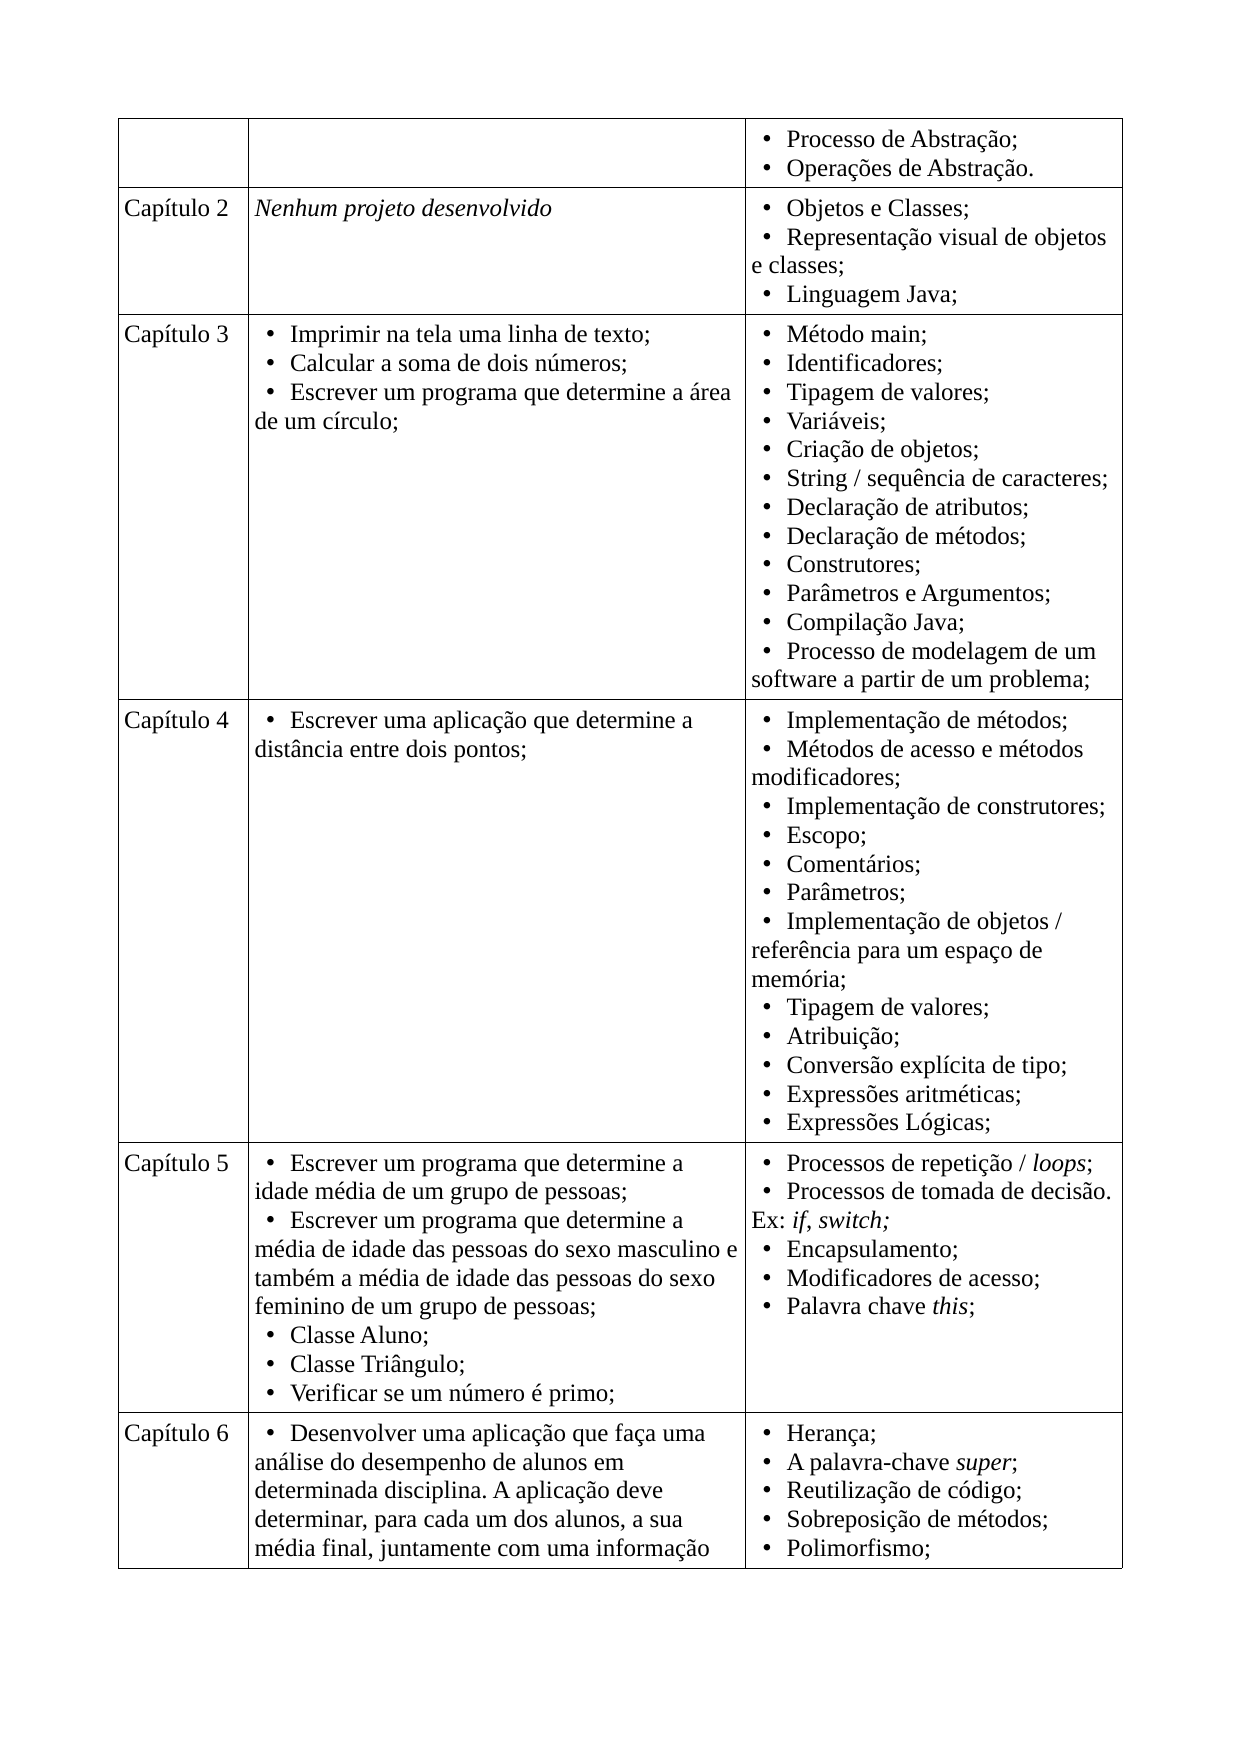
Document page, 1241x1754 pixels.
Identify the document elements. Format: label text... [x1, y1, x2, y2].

table_cell Capítulo 2 [119, 188, 248, 314]
table_cell Método main; Identificadores; Tipagem de valores; Variáveis; Criação de objetos; String / sequência de caracteres; Declaração de atributos; Declaração de métodos; Construtores; Parâmetros e Argumentos; Compilação Java; Processo de modelagem de um software a partir de um problema; [746, 315, 1122, 699]
table_cell Imprimir na tela uma linha de texto; Calcular a soma de dois números; Escrever um programa que determine a área de um círculo; [249, 315, 745, 699]
table_cell Capítulo 6 [119, 1413, 248, 1567]
table_cell Implementação de métodos; Métodos de acesso e métodos modificadores; Implementação de construtores; Escopo; Comentários; Parâmetros; Implementação de objetos / referência para um espaço de memória; Tipagem de valores; Atribuição; Conversão explícita de tipo; Expressões aritméticas; Expressões Lógicas; [746, 700, 1122, 1142]
table_cell Processos de repetição / loops; Processos de tomada de decisão. Ex: if, switch; Encapsulamento; Modificadores de acesso; Palavra chave this; [746, 1143, 1122, 1412]
table_cell Escrever uma aplicação que determine a distância entre dois pontos; [249, 700, 745, 1142]
table_cell Objetos e Classes; Representação visual de objetos e classes; Linguagem Java; [746, 188, 1122, 314]
table_cell Nenhum projeto desenvolvido [249, 188, 745, 314]
table_cell Relação POO com o mundo real; Processo de Abstração; Operações de Abstração. [746, 119, 1122, 187]
table_cell [119, 119, 248, 187]
table_cell Capítulo 4 [119, 700, 248, 1142]
table_cell Capítulo 3 [119, 315, 248, 699]
table_cell Escrever um programa que determine a idade média de um grupo de pessoas; Escrever um programa que determine a média de idade das pessoas do sexo masculino e também a média de idade das pessoas do sexo feminino de um grupo de pessoas; Classe Aluno; Classe Triângulo; Verificar se um número é primo; [249, 1143, 745, 1412]
table_cell [249, 119, 745, 187]
table_cell Herança; A palavra-chave super; Reutilização de código; Sobreposição de métodos; Polimorfismo; Polimorfismo de método; Sobrecarga de métodos; Classes abstratas; [746, 1413, 1122, 1567]
table_cell Capítulo 5 [119, 1143, 248, 1412]
table_cell Desenvolver uma aplicação que faça uma análise do desempenho de alunos em determinada disciplina. A aplicação deve determinar, para cada um dos alunos, a sua média final, juntamente com uma informação [249, 1413, 745, 1567]
